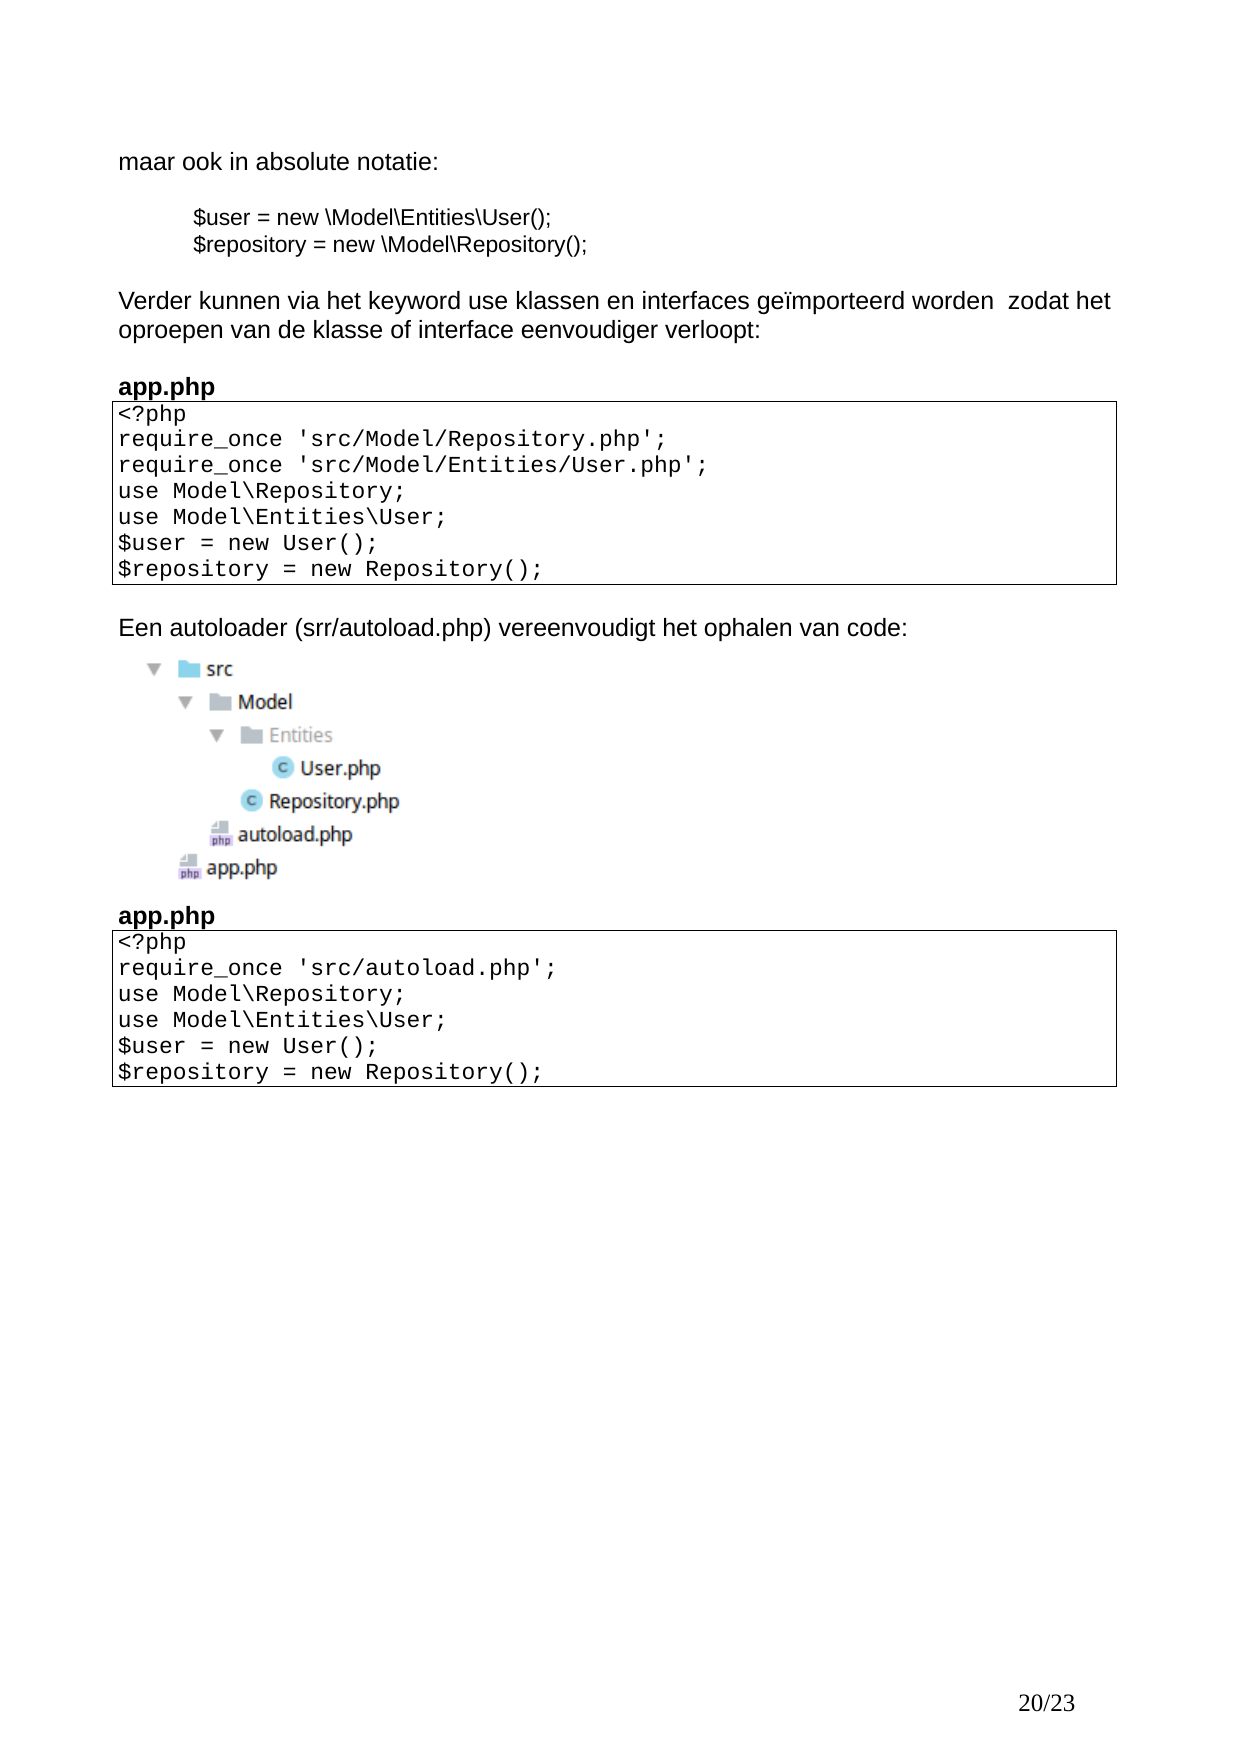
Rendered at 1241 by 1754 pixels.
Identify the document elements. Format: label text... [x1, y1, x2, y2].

text $user = new \Model\Entities\User(); [118, 204, 1122, 231]
table_header <?php require_once 'src/Model/Repository.php'; require_once 'src/Model/Entities/User.php'; use Model\Repository; use Model\Entities\User; $user = new User(); $repository = new Repository(); [113, 402, 1116, 583]
text Een autoloader (srr/autoload.php) vereenvoudigt het ophalen van code: [118, 613, 1122, 642]
text maar ook in absolute notatie: [118, 147, 1122, 176]
text Verder kunnen via het keyword use klassen en interfaces geïmporteerd worden zodat het oproepen van de klasse of interface eenvoudiger verloopt: [118, 286, 1122, 343]
text $repository = new \Model\Repository(); [118, 231, 1122, 257]
text app.php [118, 901, 1122, 929]
picture [141, 652, 512, 881]
table_header <?php require_once 'src/autoload.php'; use Model\Repository; use Model\Entities\User; $user = new User(); $repository = new Repository(); [113, 931, 1116, 1086]
text app.php [118, 372, 1122, 401]
